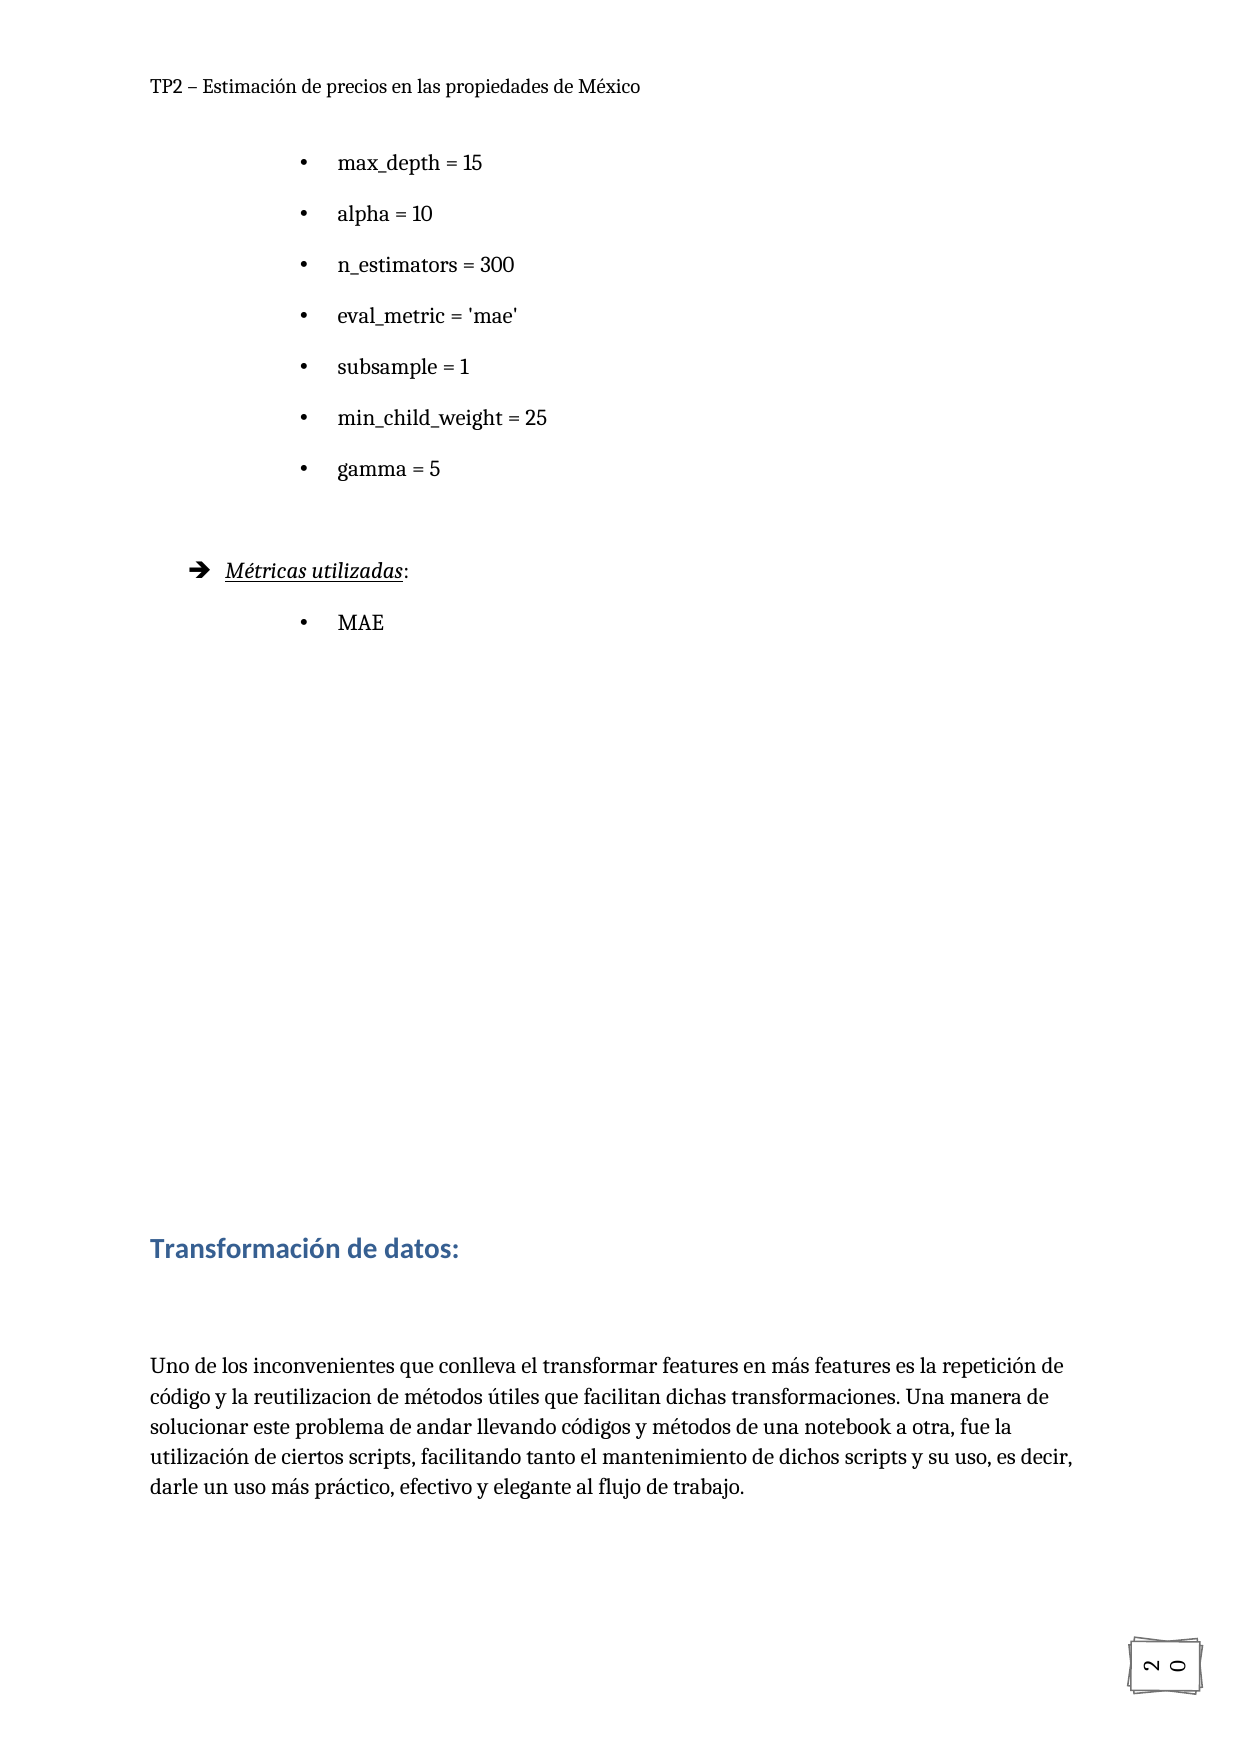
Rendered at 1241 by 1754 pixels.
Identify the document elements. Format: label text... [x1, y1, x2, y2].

list eval_metric = 'mae' [300, 303, 1090, 329]
list min_child_weight = 25 [300, 405, 1090, 432]
list MAE [300, 609, 1090, 636]
list Métricas utilizadas: [187, 558, 1090, 585]
list subsample = 1 [300, 354, 1090, 381]
list alpha = 10 [300, 201, 1090, 227]
list n_estimators = 300 [300, 252, 1090, 278]
text Uno de los inconvenientes que conlleva el transformar features en más features es la repetición de código y la reutilizacion de métodos útiles que facilitan dichas transformaciones. Una manera de solucionar este problema de andar llevando códigos y métodos de una notebook a otra, fue la utilización de ciertos scripts, facilitando tanto el mantenimiento de dichos scripts y su uso, es decir, darle un uso más práctico, efectivo y elegante al flujo de trabajo. [150, 1353, 1090, 1501]
list max_depth = 15 [300, 150, 1090, 176]
list gamma = 5 [300, 456, 1090, 483]
text Transformación de datos: [150, 1230, 1090, 1265]
